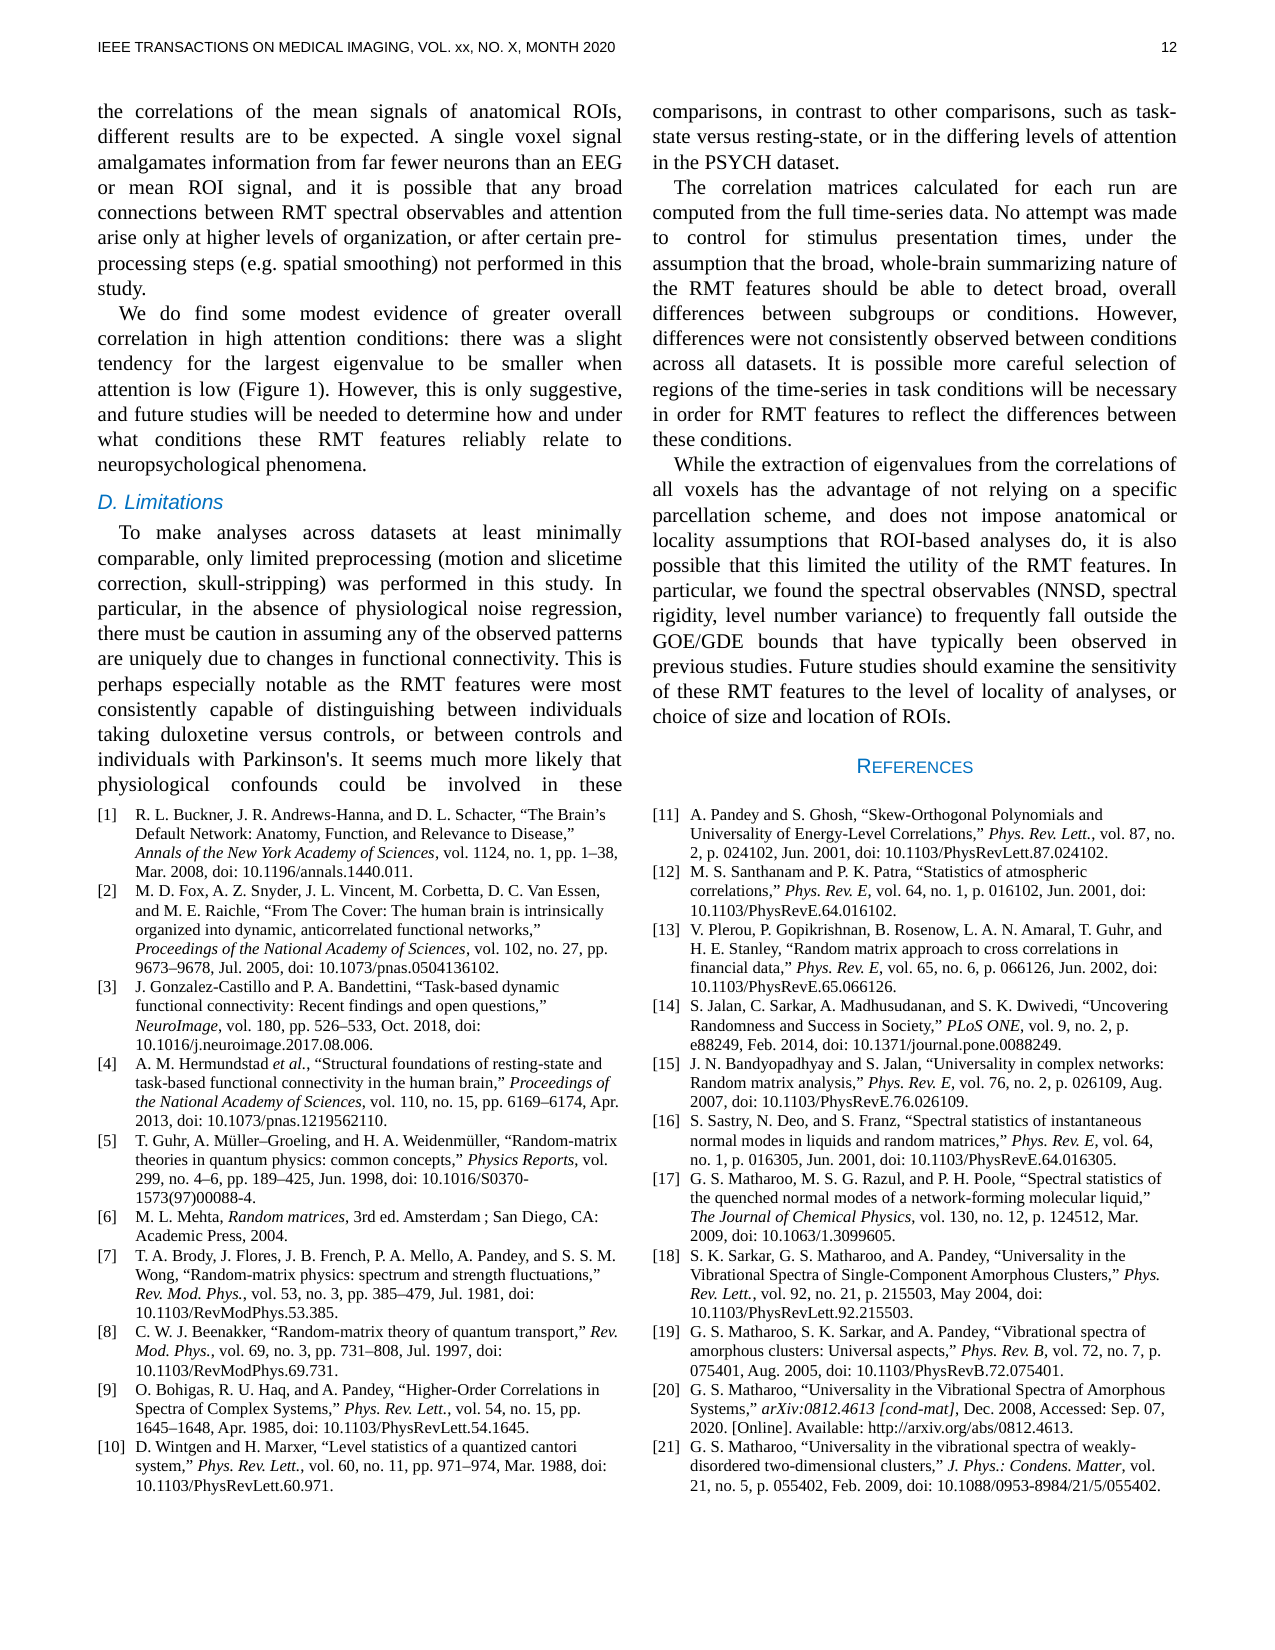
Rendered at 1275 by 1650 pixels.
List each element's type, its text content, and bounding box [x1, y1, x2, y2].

text [8] C. W. J. Beenakker, “Random-matrix theory of quantum transport,” Rev. Mod. Phys., vol. 69, no. 3, pp. 731–808, Jul. 1997, doi: 10.1103/RevModPhys.69.731. [97, 1322, 623, 1379]
subtitle References [652, 754, 1178, 778]
text [9] O. Bohigas, R. U. Haq, and A. Pandey, “Higher-Order Correlations in Spectra of Complex Systems,” Phys. Rev. Lett., vol. 54, no. 15, pp. 1645–1648, Apr. 1985, doi: 10.1103/PhysRevLett.54.1645. [97, 1379, 623, 1437]
text We do find some modest evidence of greater overall correlation in high attention conditions: there was a slight tendency for the largest eigenvalue to be smaller when attention is low (Figure 1). However, this is only suggestive, and future studies will be needed to determine how and under what conditions these RMT features reliably relate to neuropsychological phenomena. [97, 301, 623, 476]
text [14] S. Jalan, C. Sarkar, A. Madhusudanan, and S. K. Dwivedi, “Uncovering Randomness and Success in Society,” PLoS ONE, vol. 9, no. 2, p. e88249, Feb. 2014, doi: 10.1371/journal.pone.0088249. [652, 996, 1178, 1054]
text comparisons, in contrast to other comparisons, such as task-state versus resting-state, or in the differing levels of attention in the PSYCH dataset. [652, 99, 1178, 174]
text [11] A. Pandey and S. Ghosh, “Skew-Orthogonal Polynomials and Universality of Energy-Level Correlations,” Phys. Rev. Lett., vol. 87, no. 2, p. 024102, Jun. 2001, doi: 10.1103/PhysRevLett.87.024102. [652, 804, 1178, 862]
text [13] V. Plerou, P. Gopikrishnan, B. Rosenow, L. A. N. Amaral, T. Guhr, and H. E. Stanley, “Random matrix approach to cross correlations in financial data,” Phys. Rev. E, vol. 65, no. 6, p. 066126, Jun. 2002, doi: 10.1103/PhysRevE.65.066126. [652, 919, 1178, 996]
text [19] G. S. Matharoo, S. K. Sarkar, and A. Pandey, “Vibrational spectra of amorphous clusters: Universal aspects,” Phys. Rev. B, vol. 72, no. 7, p. 075401, Aug. 2005, doi: 10.1103/PhysRevB.72.075401. [652, 1322, 1178, 1379]
text [17] G. S. Matharoo, M. S. G. Razul, and P. H. Poole, “Spectral statistics of the quenched normal modes of a network-forming molecular liquid,” The Journal of Chemical Physics, vol. 130, no. 12, p. 124512, Mar. 2009, doi: 10.1063/1.3099605. [652, 1169, 1178, 1245]
text To make analyses across datasets at least minimally comparable, only limited preprocessing (motion and slicetime correction, skull-stripping) was performed in this study. In particular, in the absence of physiological noise regression, there must be caution in assuming any of the observed patterns are uniquely due to changes in functional connectivity. This is perhaps especially notable as the RMT features were most consistently capable of distinguishing between individuals taking duloxetine versus controls, or between controls and individuals with Parkinson's. It seems much more likely that physiological confounds could be involved in these [97, 520, 623, 796]
text [16] S. Sastry, N. Deo, and S. Franz, “Spectral statistics of instantaneous normal modes in liquids and random matrices,” Phys. Rev. E, vol. 64, no. 1, p. 016305, Jun. 2001, doi: 10.1103/PhysRevE.64.016305. [652, 1111, 1178, 1169]
text the correlations of the mean signals of anatomical ROIs, different results are to be expected. A single voxel signal amalgamates information from far fewer neurons than an EEG or mean ROI signal, and it is possible that any broad connections between RMT spectral observables and attention arise only at higher levels of organization, or after certain pre-processing steps (e.g. spatial smoothing) not performed in this study. [97, 99, 623, 300]
text While the extraction of eigenvalues from the correlations of all voxels has the advantage of not relying on a specific parcellation scheme, and does not impose anatomical or locality assumptions that ROI-based analyses do, it is also possible that this limited the utility of the RMT features. In particular, we found the spectral observables (NNSD, spectral rigidity, level number variance) to frequently fall outside the GOE/GDE bounds that have typically been observed in previous studies. Future studies should examine the sensitivity of these RMT features to the level of locality of analyses, or choice of size and location of ROIs. [652, 452, 1178, 728]
text [4] A. M. Hermundstad et al., “Structural foundations of resting-state and task-based functional connectivity in the human brain,” Proceedings of the National Academy of Sciences, vol. 110, no. 15, pp. 6169–6174, Apr. 2013, doi: 10.1073/pnas.1219562110. [97, 1054, 623, 1130]
text [10] D. Wintgen and H. Marxer, “Level statistics of a quantized cantori system,” Phys. Rev. Lett., vol. 60, no. 11, pp. 971–974, Mar. 1988, doi: 10.1103/PhysRevLett.60.971. [97, 1437, 623, 1494]
text [18] S. K. Sarkar, G. S. Matharoo, and A. Pandey, “Universality in the Vibrational Spectra of Single-Component Amorphous Clusters,” Phys. Rev. Lett., vol. 92, no. 21, p. 215503, May 2004, doi: 10.1103/PhysRevLett.92.215503. [652, 1245, 1178, 1322]
text [7] T. A. Brody, J. Flores, J. B. French, P. A. Mello, A. Pandey, and S. S. M. Wong, “Random-matrix physics: spectrum and strength fluctuations,” Rev. Mod. Phys., vol. 53, no. 3, pp. 385–479, Jul. 1981, doi: 10.1103/RevModPhys.53.385. [97, 1245, 623, 1322]
text [5] T. Guhr, A. Müller–Groeling, and H. A. Weidenmüller, “Random-matrix theories in quantum physics: common concepts,” Physics Reports, vol. 299, no. 4–6, pp. 189–425, Jun. 1998, doi: 10.1016/S0370-1573(97)00088-4. [97, 1130, 623, 1207]
text [12] M. S. Santhanam and P. K. Patra, “Statistics of atmospheric correlations,” Phys. Rev. E, vol. 64, no. 1, p. 016102, Jun. 2001, doi: 10.1103/PhysRevE.64.016102. [652, 862, 1178, 919]
text [3] J. Gonzalez-Castillo and P. A. Bandettini, “Task-based dynamic functional connectivity: Recent findings and open questions,” NeuroImage, vol. 180, pp. 526–533, Oct. 2018, doi: 10.1016/j.neuroimage.2017.08.006. [97, 977, 623, 1054]
text [6] M. L. Mehta, Random matrices, 3rd ed. Amsterdam ; San Diego, CA: Academic Press, 2004. [97, 1207, 623, 1245]
text [21] G. S. Matharoo, “Universality in the vibrational spectra of weakly-disordered two-dimensional clusters,” J. Phys.: Condens. Matter, vol. 21, no. 5, p. 055402, Feb. 2009, doi: 10.1088/0953-8984/21/5/055402. [652, 1437, 1178, 1494]
text [1] R. L. Buckner, J. R. Andrews-Hanna, and D. L. Schacter, “The Brain’s Default Network: Anatomy, Function, and Relevance to Disease,” Annals of the New York Academy of Sciences, vol. 1124, no. 1, pp. 1–38, Mar. 2008, doi: 10.1196/annals.1440.011. [97, 804, 623, 881]
text [15] J. N. Bandyopadhyay and S. Jalan, “Universality in complex networks: Random matrix analysis,” Phys. Rev. E, vol. 76, no. 2, p. 026109, Aug. 2007, doi: 10.1103/PhysRevE.76.026109. [652, 1054, 1178, 1111]
text [2] M. D. Fox, A. Z. Snyder, J. L. Vincent, M. Corbetta, D. C. Van Essen, and M. E. Raichle, “From The Cover: The human brain is intrinsically organized into dynamic, anticorrelated functional networks,” Proceedings of the National Academy of Sciences, vol. 102, no. 27, pp. 9673–9678, Jul. 2005, doi: 10.1073/pnas.0504136102. [97, 881, 623, 977]
text The correlation matrices calculated for each run are computed from the full time-series data. No attempt was made to control for stimulus presentation times, under the assumption that the broad, whole-brain summarizing nature of the RMT features should be able to detect broad, overall differences between subgroups or conditions. However, differences were not consistently observed between conditions across all datasets. It is possible more careful selection of regions of the time-series in task conditions will be necessary in order for RMT features to reflect the differences between these conditions. [652, 175, 1178, 451]
subtitle D. Limitations [97, 490, 623, 514]
text [20] G. S. Matharoo, “Universality in the Vibrational Spectra of Amorphous Systems,” arXiv:0812.4613 [cond-mat], Dec. 2008, Accessed: Sep. 07, 2020. [Online]. Available: http://arxiv.org/abs/0812.4613. [652, 1379, 1178, 1437]
